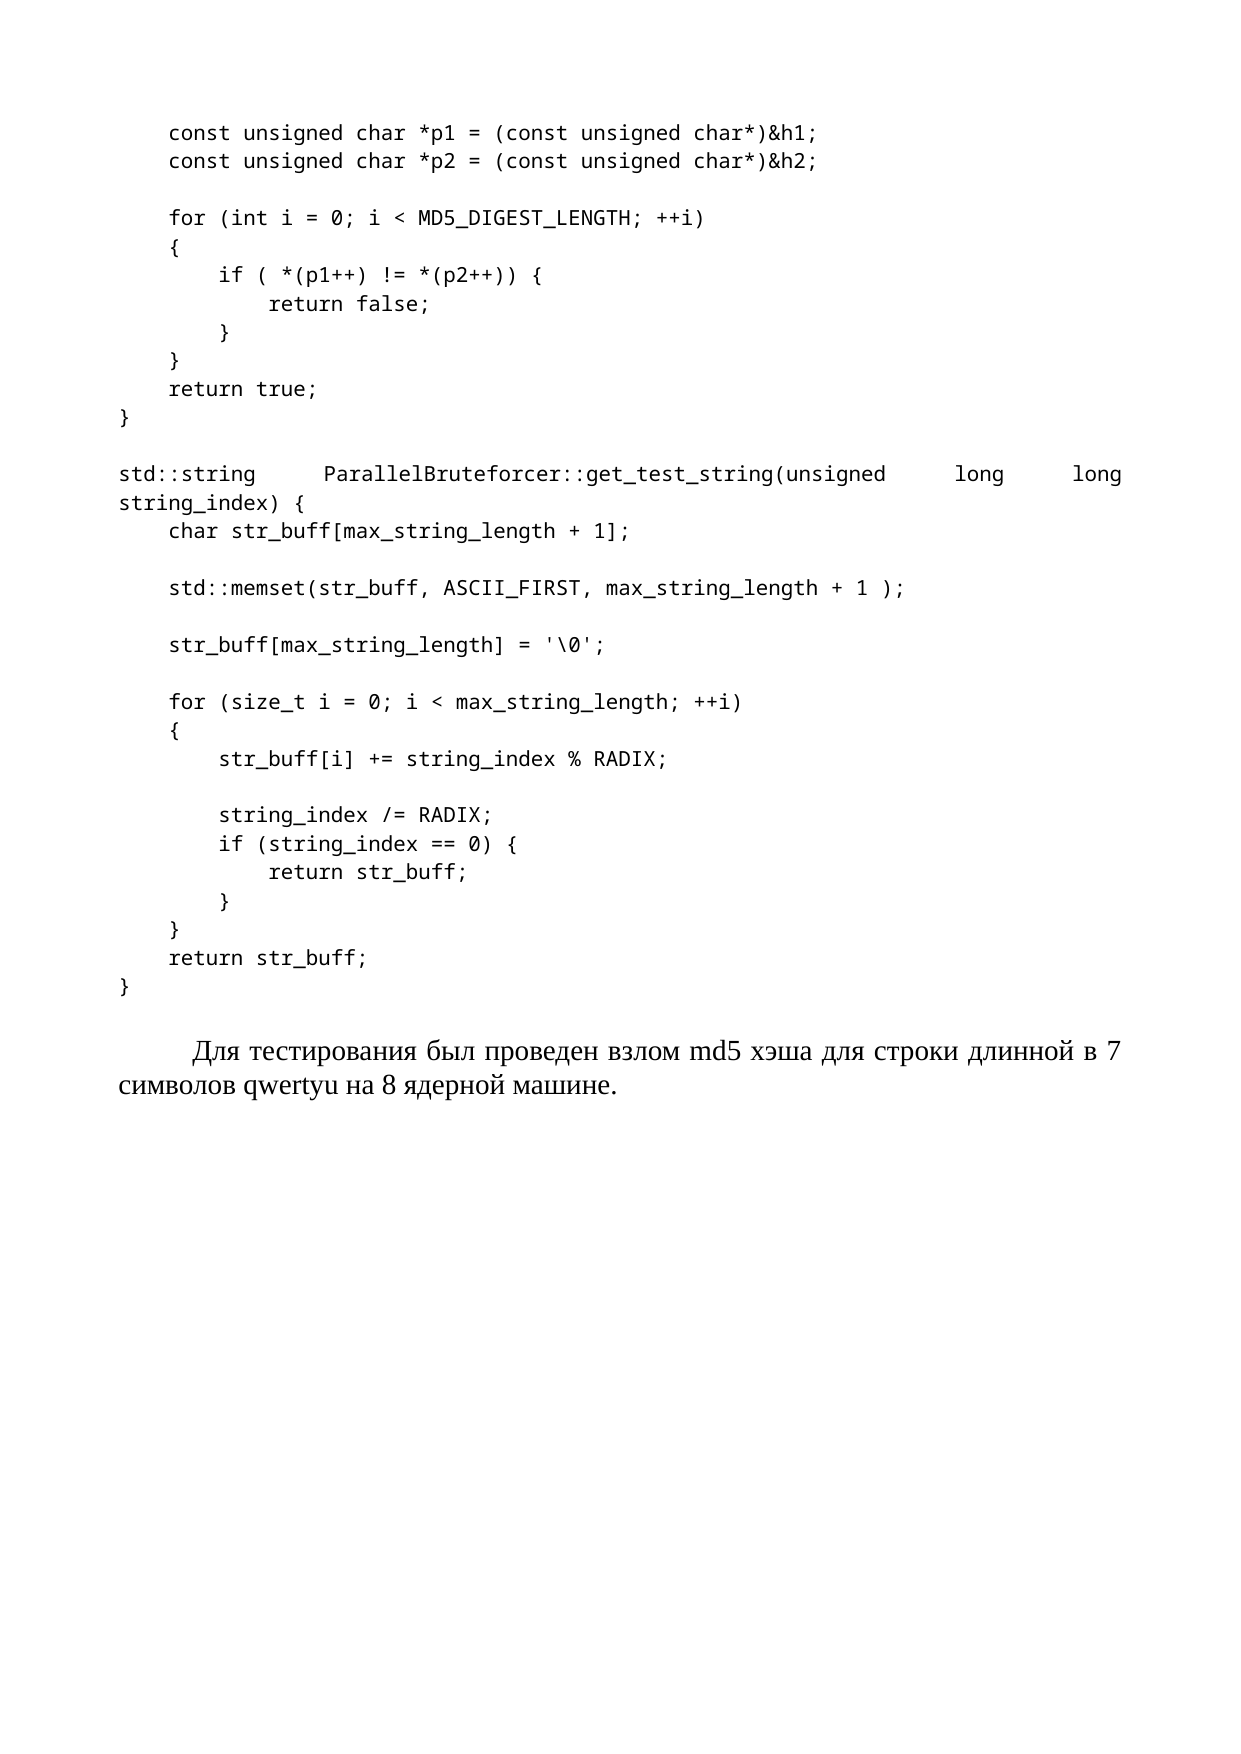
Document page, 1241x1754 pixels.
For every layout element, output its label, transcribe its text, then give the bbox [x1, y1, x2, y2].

text return str_buff; [118, 857, 1122, 886]
text const unsigned char *p1 = (const unsigned char*)&h1; [118, 118, 1122, 147]
text for (size_t i = 0; i < max_string_length; ++i) [118, 687, 1122, 715]
text return false; [118, 289, 1122, 317]
text } [118, 914, 1122, 943]
text std::memset(str_buff, ASCII_FIRST, max_string_length + 1 ); [118, 573, 1122, 602]
text if ( *(p1++) != *(p2++)) { [118, 260, 1122, 289]
text } [118, 317, 1122, 346]
text string_index /= RADIX; [118, 801, 1122, 829]
text return str_buff; [118, 943, 1122, 971]
text return true; [118, 374, 1122, 402]
text { [118, 232, 1122, 260]
text { [118, 715, 1122, 744]
text } [118, 971, 1122, 1000]
text std::string ParallelBruteforcer::get_test_string(unsigned long long string_index) { [118, 459, 1122, 516]
text const unsigned char *p2 = (const unsigned char*)&h2; [118, 147, 1122, 175]
text for (int i = 0; i < MD5_DIGEST_LENGTH; ++i) [118, 203, 1122, 232]
text } [118, 402, 1122, 431]
text } [118, 346, 1122, 374]
text str_buff[i] += string_index % RADIX; [118, 744, 1122, 772]
text } [118, 886, 1122, 914]
text str_buff[max_string_length] = '\0'; [118, 630, 1122, 658]
text if (string_index == 0) { [118, 829, 1122, 857]
text Для тестирования был проведен взлом md5 хэша для строки длинной в 7 символов qwertyu на 8 ядерной машине. [118, 1033, 1122, 1100]
text char str_buff[max_string_length + 1]; [118, 516, 1122, 545]
